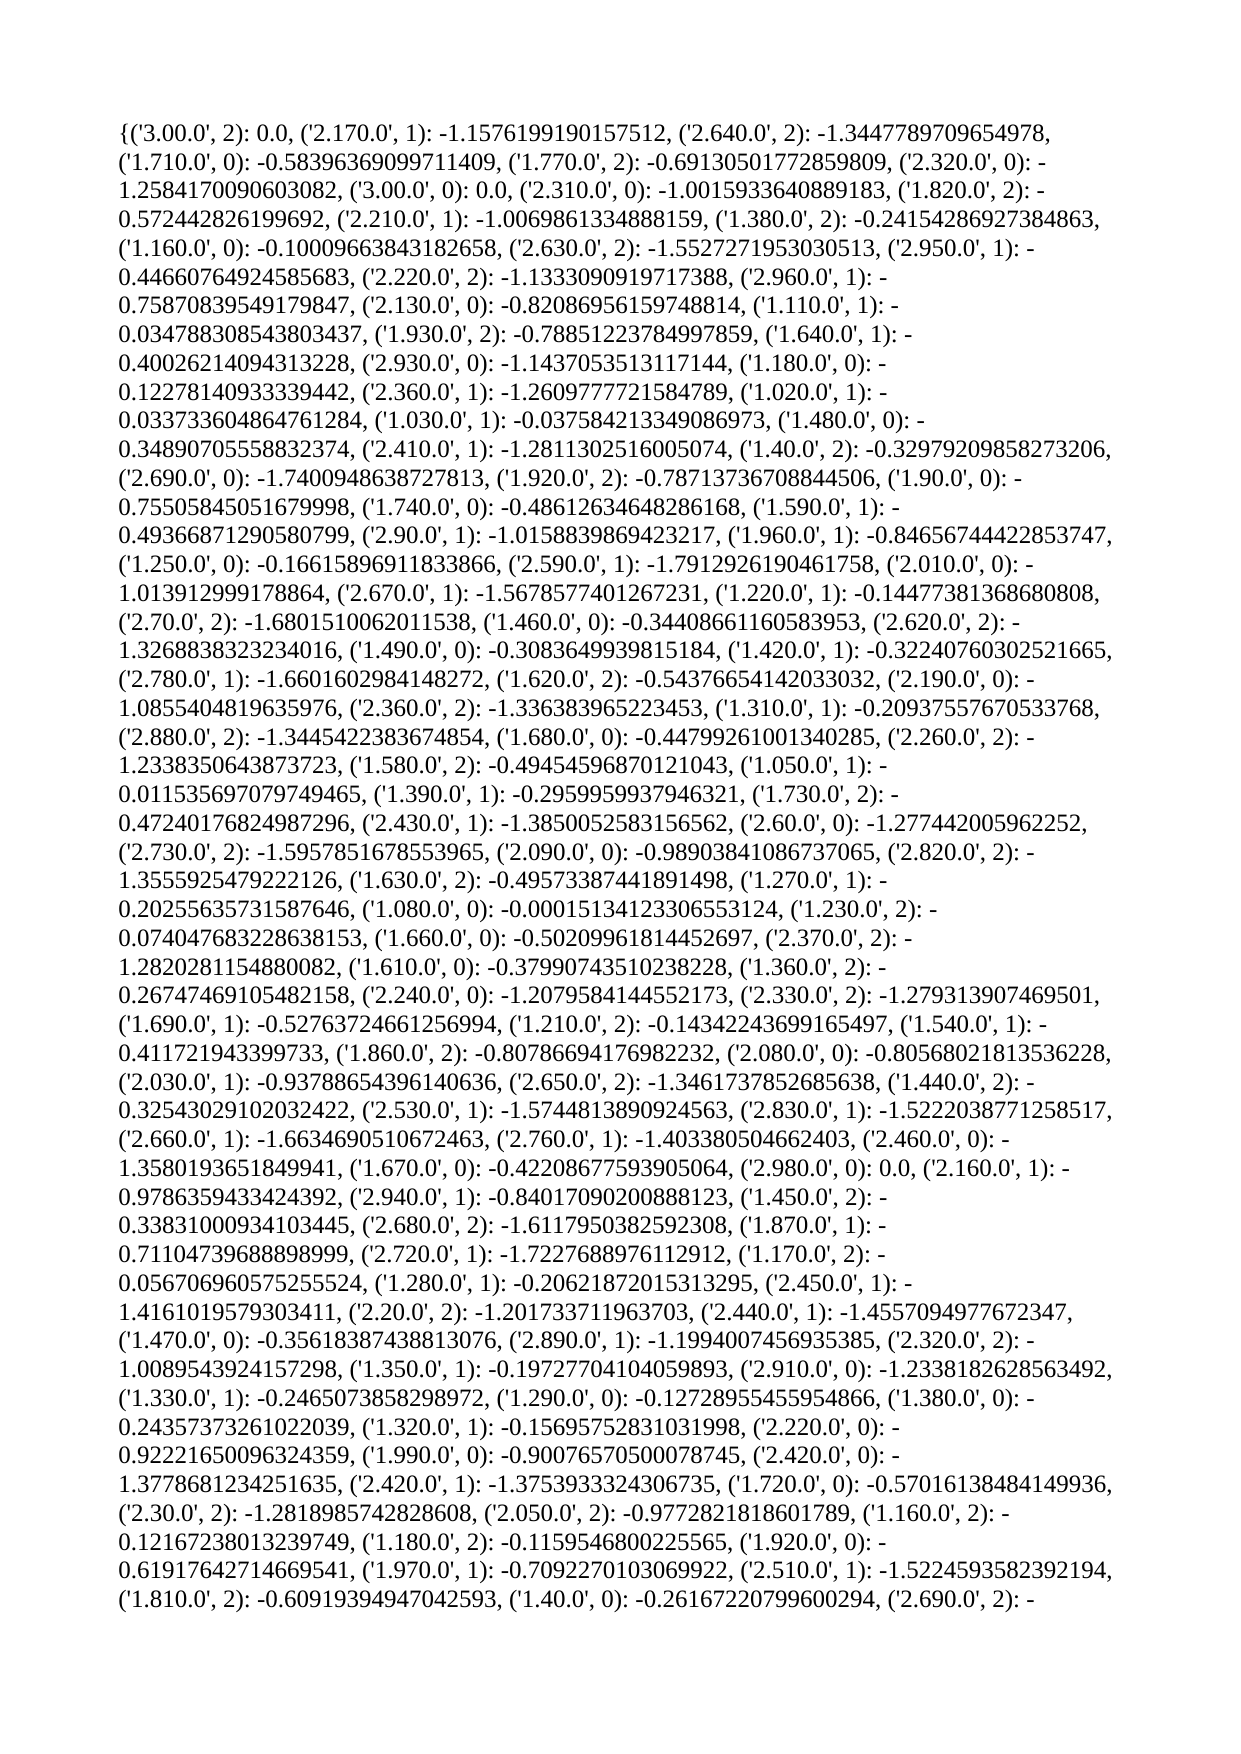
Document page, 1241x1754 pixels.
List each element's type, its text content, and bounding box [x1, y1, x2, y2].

text {('3.00.0', 2): 0.0, ('2.170.0', 1): -1.1576199190157512, ('2.640.0', 2): -1.3447789709654978, ('1.710.0', 0): -0.58396369099711409, ('1.770.0', 2): -0.69130501772859809, ('2.320.0', 0): -1.2584170090603082, ('3.00.0', 0): 0.0, ('2.310.0', 0): -1.0015933640889183, ('1.820.0', 2): -0.572442826199692, ('2.210.0', 1): -1.0069861334888159, ('1.380.0', 2): -0.24154286927384863, ('1.160.0', 0): -0.10009663843182658, ('2.630.0', 2): -1.5527271953030513, ('2.950.0', 1): -0.44660764924585683, ('2.220.0', 2): -1.1333090919717388, ('2.960.0', 1): -0.75870839549179847, ('2.130.0', 0): -0.82086956159748814, ('1.110.0', 1): -0.034788308543803437, ('1.930.0', 2): -0.78851223784997859, ('1.640.0', 1): -0.40026214094313228, ('2.930.0', 0): -1.1437053513117144, ('1.180.0', 0): -0.12278140933339442, ('2.360.0', 1): -1.2609777721584789, ('1.020.0', 1): -0.033733604864761284, ('1.030.0', 1): -0.037584213349086973, ('1.480.0', 0): -0.34890705558832374, ('2.410.0', 1): -1.2811302516005074, ('1.40.0', 2): -0.32979209858273206, ('2.690.0', 0): -1.7400948638727813, ('1.920.0', 2): -0.78713736708844506, ('1.90.0', 0): -0.75505845051679998, ('1.740.0', 0): -0.48612634648286168, ('1.590.0', 1): -0.49366871290580799, ('2.90.0', 1): -1.0158839869423217, ('1.960.0', 1): -0.84656744422853747, ('1.250.0', 0): -0.16615896911833866, ('2.590.0', 1): -1.7912926190461758, ('2.010.0', 0): -1.013912999178864, ('2.670.0', 1): -1.5678577401267231, ('1.220.0', 1): -0.14477381368680808, ('2.70.0', 2): -1.6801510062011538, ('1.460.0', 0): -0.34408661160583953, ('2.620.0', 2): -1.3268838323234016, ('1.490.0', 0): -0.3083649939815184, ('1.420.0', 1): -0.32240760302521665, ('2.780.0', 1): -1.6601602984148272, ('1.620.0', 2): -0.54376654142033032, ('2.190.0', 0): -1.0855404819635976, ('2.360.0', 2): -1.336383965223453, ('1.310.0', 1): -0.20937557670533768, ('2.880.0', 2): -1.3445422383674854, ('1.680.0', 0): -0.44799261001340285, ('2.260.0', 2): -1.2338350643873723, ('1.580.0', 2): -0.49454596870121043, ('1.050.0', 1): -0.011535697079749465, ('1.390.0', 1): -0.2959959937946321, ('1.730.0', 2): -0.47240176824987296, ('2.430.0', 1): -1.3850052583156562, ('2.60.0', 0): -1.277442005962252, ('2.730.0', 2): -1.5957851678553965, ('2.090.0', 0): -0.98903841086737065, ('2.820.0', 2): -1.3555925479222126, ('1.630.0', 2): -0.49573387441891498, ('1.270.0', 1): -0.20255635731587646, ('1.080.0', 0): -0.00015134123306553124, ('1.230.0', 2): -0.074047683228638153, ('1.660.0', 0): -0.50209961814452697, ('2.370.0', 2): -1.2820281154880082, ('1.610.0', 0): -0.37990743510238228, ('1.360.0', 2): -0.26747469105482158, ('2.240.0', 0): -1.2079584144552173, ('2.330.0', 2): -1.279313907469501, ('1.690.0', 1): -0.52763724661256994, ('1.210.0', 2): -0.14342243699165497, ('1.540.0', 1): -0.411721943399733, ('1.860.0', 2): -0.80786694176982232, ('2.080.0', 0): -0.80568021813536228, ('2.030.0', 1): -0.93788654396140636, ('2.650.0', 2): -1.3461737852685638, ('1.440.0', 2): -0.32543029102032422, ('2.530.0', 1): -1.5744813890924563, ('2.830.0', 1): -1.5222038771258517, ('2.660.0', 1): -1.6634690510672463, ('2.760.0', 1): -1.403380504662403, ('2.460.0', 0): -1.3580193651849941, ('1.670.0', 0): -0.42208677593905064, ('2.980.0', 0): 0.0, ('2.160.0', 1): -0.9786359433424392, ('2.940.0', 1): -0.84017090200888123, ('1.450.0', 2): -0.33831000934103445, ('2.680.0', 2): -1.6117950382592308, ('1.870.0', 1): -0.71104739688898999, ('2.720.0', 1): -1.7227688976112912, ('1.170.0', 2): -0.056706960575255524, ('1.280.0', 1): -0.20621872015313295, ('2.450.0', 1): -1.4161019579303411, ('2.20.0', 2): -1.201733711963703, ('2.440.0', 1): -1.4557094977672347, ('1.470.0', 0): -0.35618387438813076, ('2.890.0', 1): -1.1994007456935385, ('2.320.0', 2): -1.0089543924157298, ('1.350.0', 1): -0.19727704104059893, ('2.910.0', 0): -1.2338182628563492, ('1.330.0', 1): -0.2465073858298972, ('1.290.0', 0): -0.12728955455954866, ('1.380.0', 0): -0.24357373261022039, ('1.320.0', 1): -0.15695752831031998, ('2.220.0', 0): -0.92221650096324359, ('1.990.0', 0): -0.90076570500078745, ('2.420.0', 0): -1.3778681234251635, ('2.420.0', 1): -1.3753933324306735, ('1.720.0', 0): -0.57016138484149936, ('2.30.0', 2): -1.2818985742828608, ('2.050.0', 2): -0.9772821818601789, ('1.160.0', 2): -0.12167238013239749, ('1.180.0', 2): -0.1159546800225565, ('1.920.0', 0): -0.61917642714669541, ('1.970.0', 1): -0.7092270103069922, ('2.510.0', 1): -1.5224593582392194, ('1.810.0', 2): -0.60919394947042593, ('1.40.0', 0): -0.26167220799600294, ('2.690.0', 2): [118, 118, 1122, 1613]
